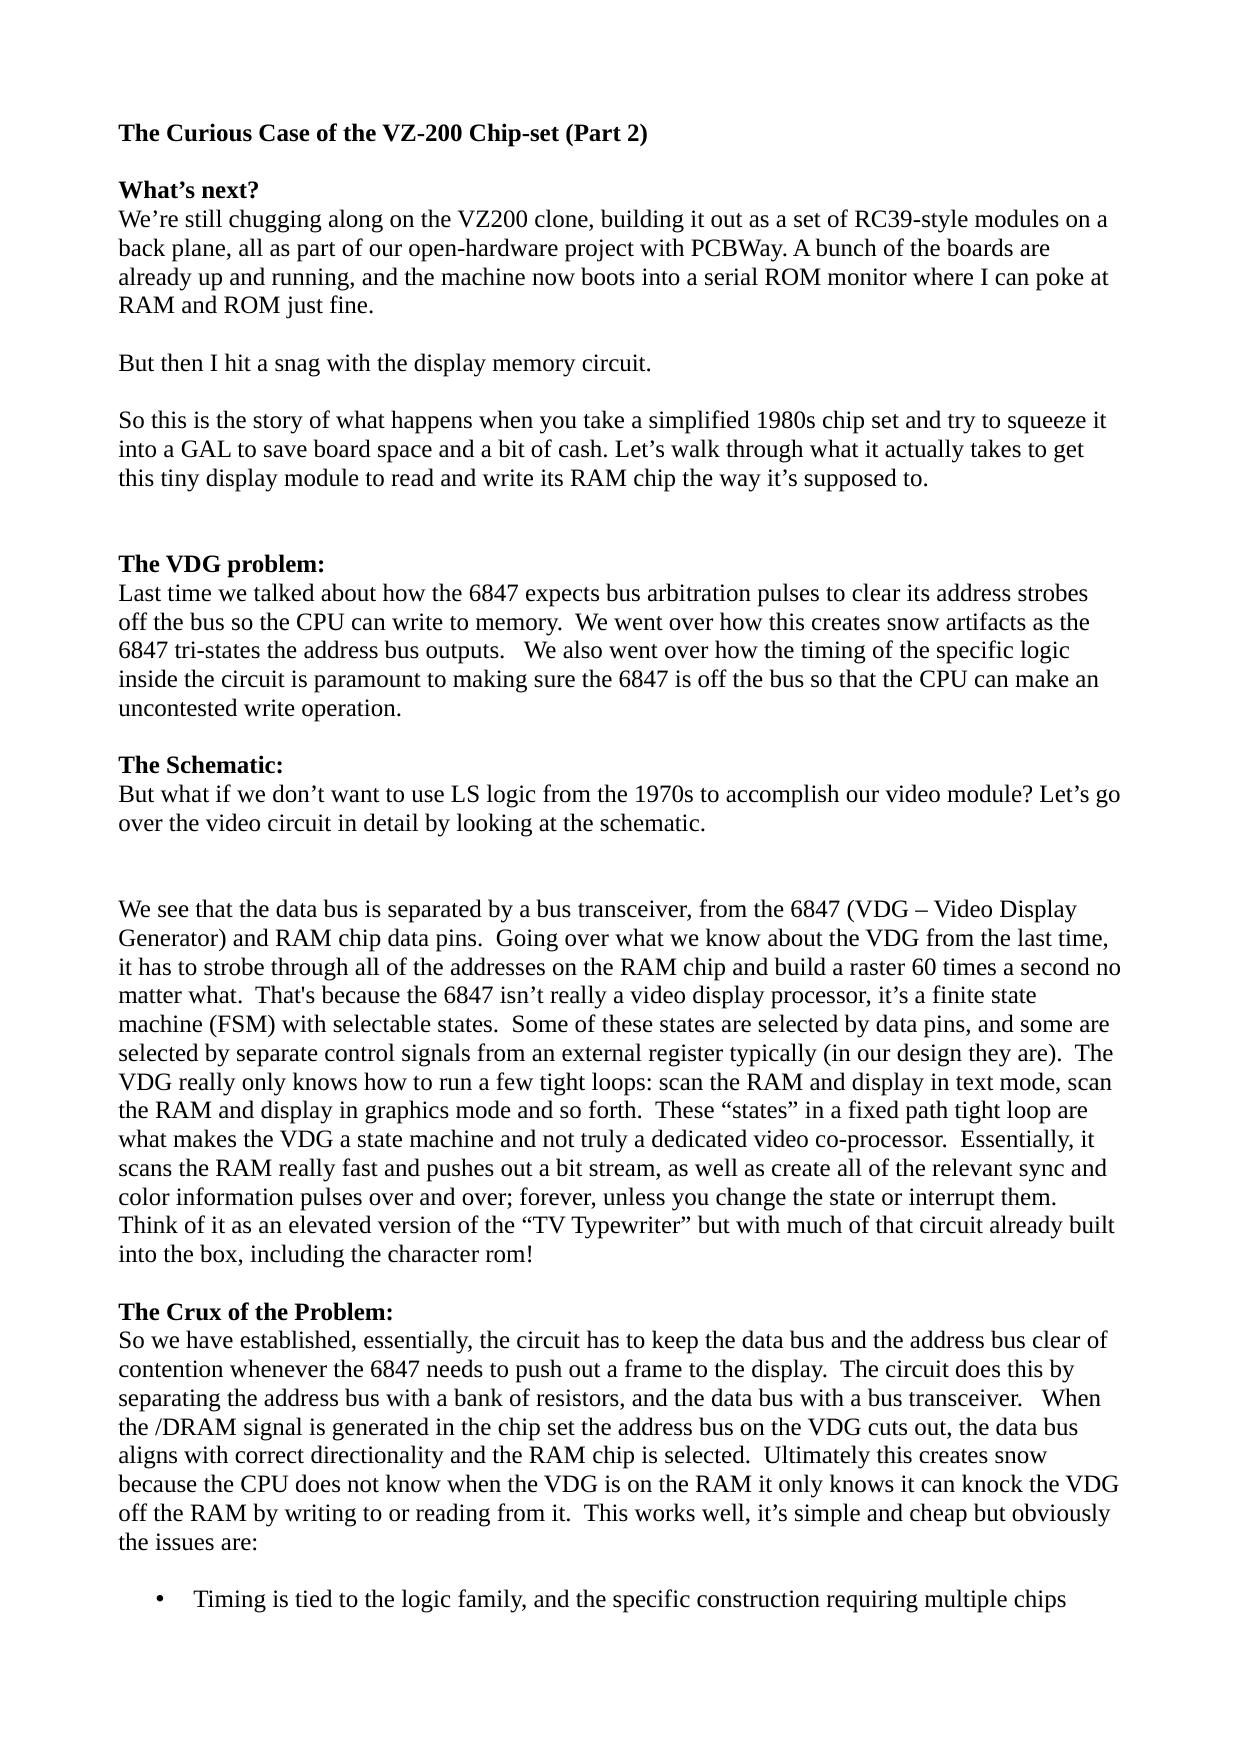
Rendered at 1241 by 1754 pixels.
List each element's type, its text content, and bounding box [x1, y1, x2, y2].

text But then I hit a snag with the display memory circuit. [118, 348, 1122, 377]
text But what if we don’t want to use LS logic from the 1970s to accomplish our video module? Let’s go over the video circuit in detail by looking at the schematic. [118, 779, 1122, 837]
text We see that the data bus is separated by a bus transceiver, from the 6847 (VDG – Video Display Generator) and RAM chip data pins. Going over what we know about the VDG from the last time, it has to strobe through all of the addresses on the RAM chip and build a raster 60 times a second no matter what. That's because the 6847 isn’t really a video display processor, it’s a finite state machine (FSM) with selectable states. Some of these states are selected by data pins, and some are selected by separate control signals from an external register typically (in our design they are). The VDG really only knows how to run a few tight loops: scan the RAM and display in text mode, scan the RAM and display in graphics mode and so forth. These “states” in a fixed path tight loop are what makes the VDG a state machine and not truly a dedicated video co-processor. Essentially, it scans the RAM really fast and pushes out a bit stream, as well as create all of the relevant sync and color information pulses over and over; forever, unless you change the state or interrupt them. Think of it as an elevated version of the “TV Typewriter” but with much of that circuit already built into the box, including the character rom! [118, 894, 1122, 1268]
text The Schematic: [118, 751, 1122, 779]
text Last time we talked about how the 6847 expects bus arbitration pulses to clear its address strobes off the bus so the CPU can write to memory. We went over how this creates snow artifacts as the 6847 tri-states the address bus outputs. We also went over how the timing of the specific logic inside the circuit is paramount to making sure the 6847 is off the bus so that the CPU can make an uncontested write operation. [118, 578, 1122, 722]
list Timing is tied to the logic family, and the specific construction requiring multiple chips [156, 1584, 1122, 1613]
text The VDG problem: [118, 549, 1122, 578]
text So we have established, essentially, the circuit has to keep the data bus and the address bus clear of contention whenever the 6847 needs to push out a frame to the display. The circuit does this by separating the address bus with a bank of resistors, and the data bus with a bus transceiver. When the /DRAM signal is generated in the chip set the address bus on the VDG cuts out, the data bus aligns with correct directionality and the RAM chip is selected. Ultimately this creates snow because the CPU does not know when the VDG is on the RAM it only knows it can knock the VDG off the RAM by writing to or reading from it. This works well, it’s simple and cheap but obviously the issues are: [118, 1326, 1122, 1556]
text What’s next? [118, 176, 1122, 204]
text We’re still chugging along on the VZ200 clone, building it out as a set of RC39‑style modules on a back plane, all as part of our open‑hardware project with PCBWay. A bunch of the boards are already up and running, and the machine now boots into a serial ROM monitor where I can poke at RAM and ROM just fine. [118, 204, 1122, 319]
text The Crux of the Problem: [118, 1297, 1122, 1326]
text So this is the story of what happens when you take a simplified 1980s chip set and try to squeeze it into a GAL to save board space and a bit of cash. Let’s walk through what it actually takes to get this tiny display module to read and write its RAM chip the way it’s supposed to. [118, 406, 1122, 492]
text The Curious Case of the VZ-200 Chip-set (Part 2) [118, 118, 1122, 147]
